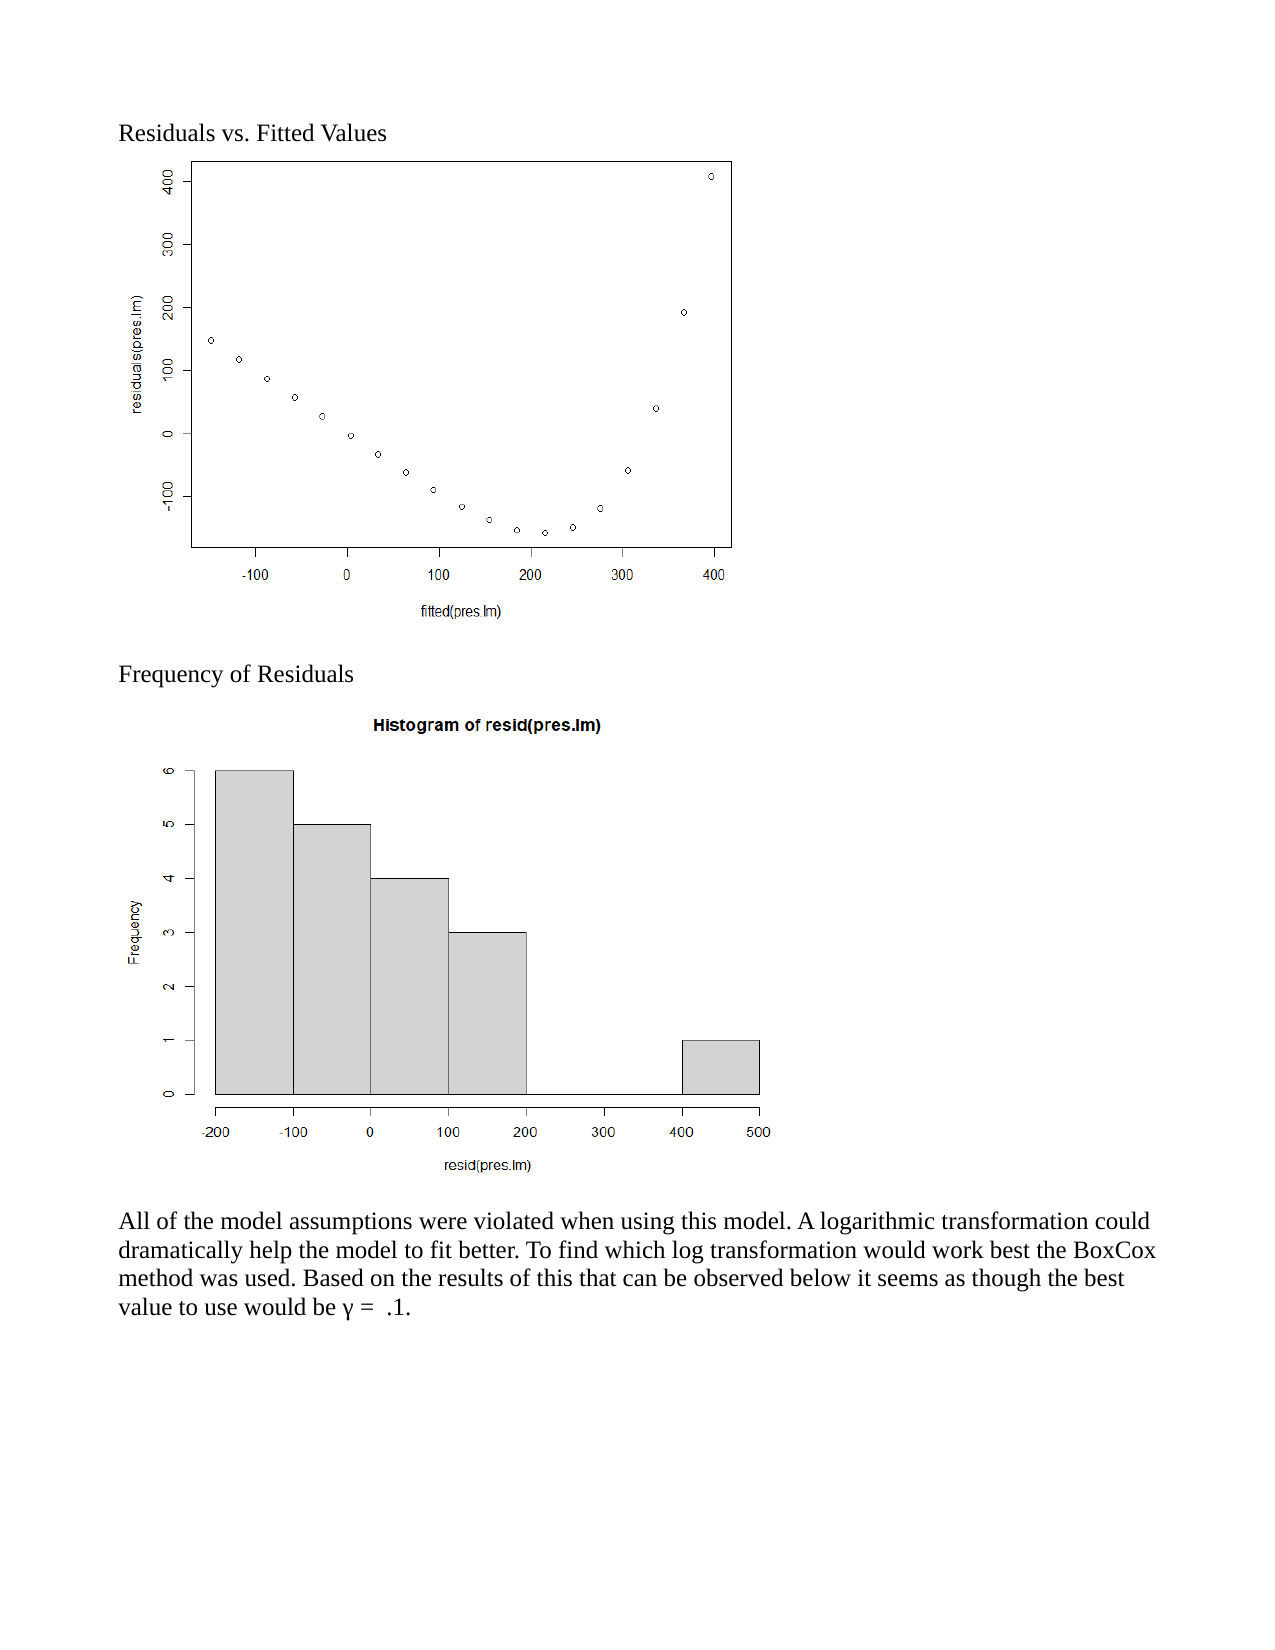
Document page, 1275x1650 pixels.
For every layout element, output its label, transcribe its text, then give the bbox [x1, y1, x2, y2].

text All of the model assumptions were violated when using this model. A logarithmic transformation could dramatically help the model to fit better. To find which log transformation would work best the BoxCox method was used. Based on the results of this that can be observed below it seems as though the best value to use would be γ = .1. [118, 1206, 1157, 1321]
picture [126, 704, 781, 1178]
picture [127, 152, 754, 631]
text Residuals vs. Fitted Values [118, 118, 1157, 147]
text Frequency of Residuals [118, 659, 1157, 688]
